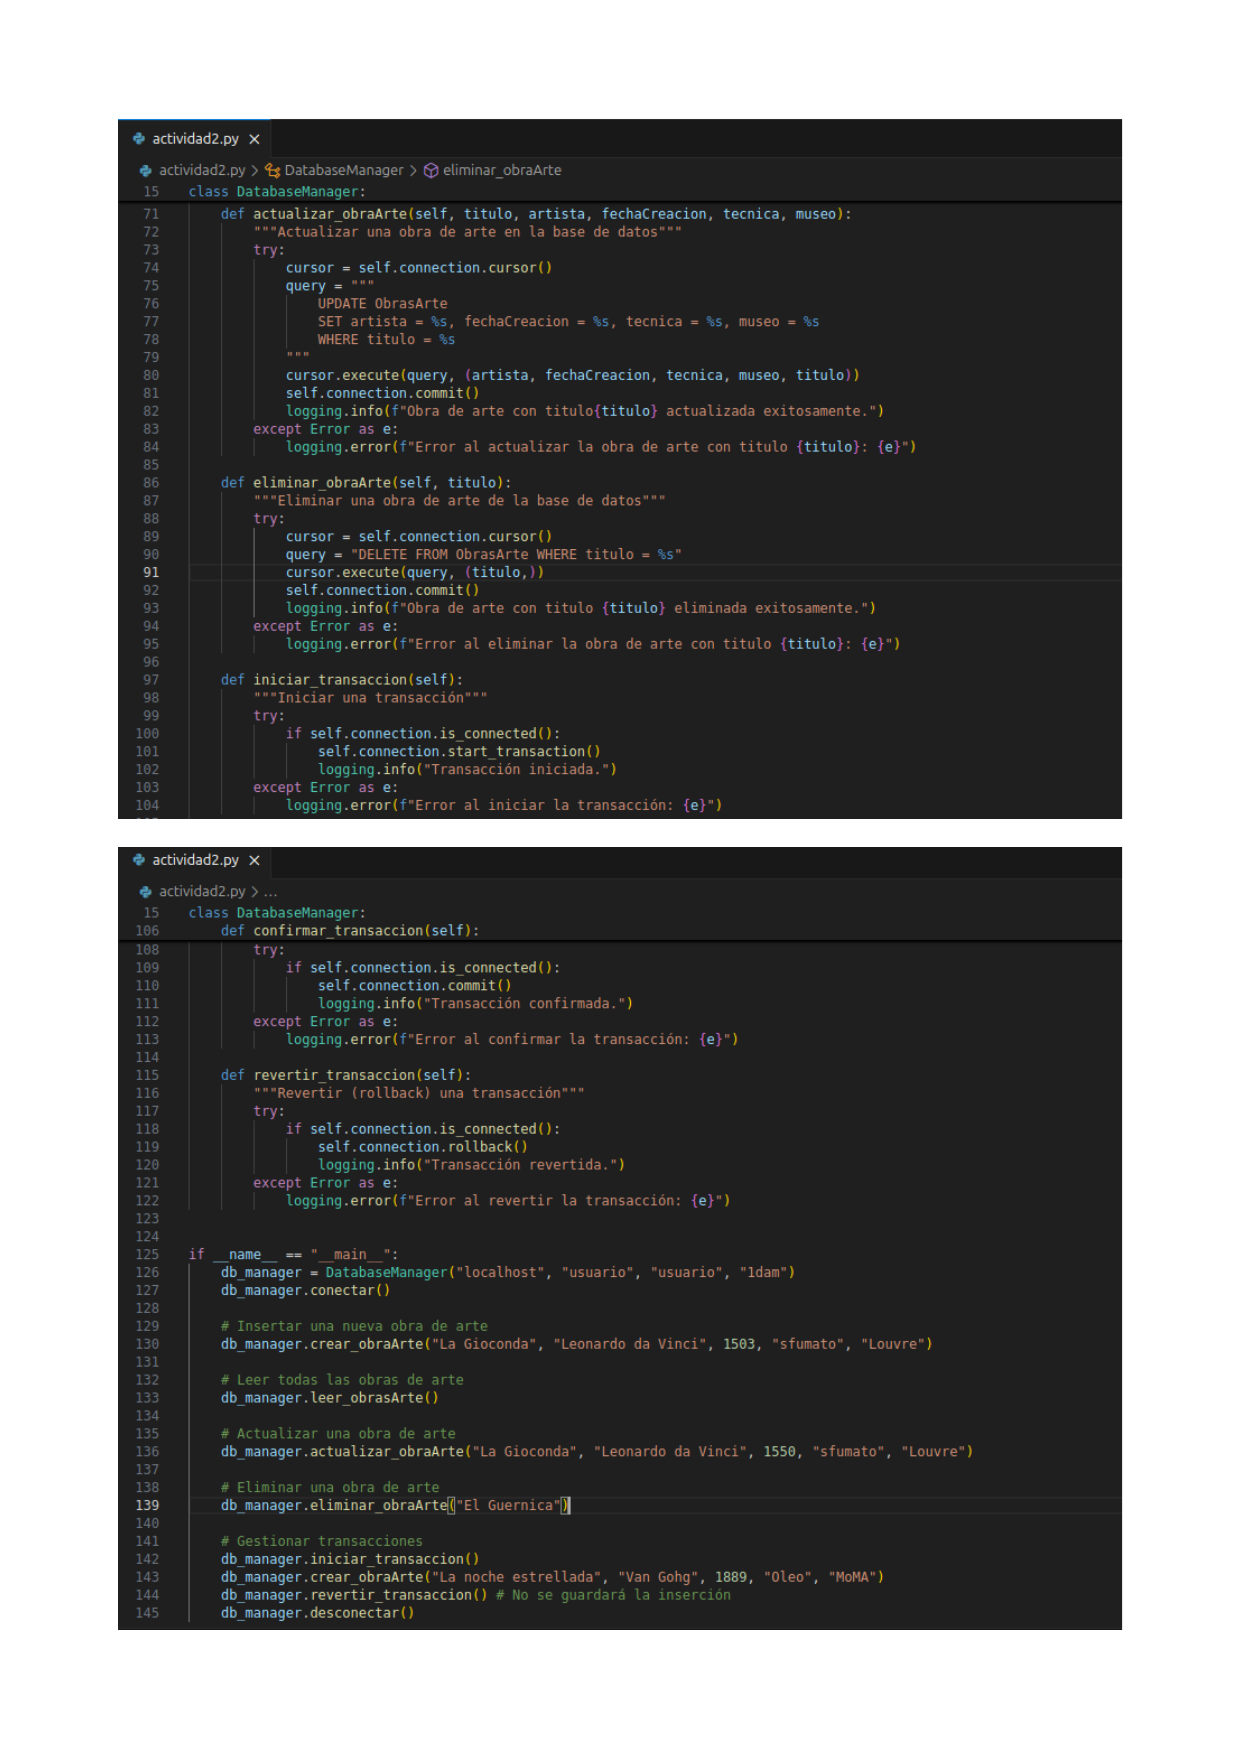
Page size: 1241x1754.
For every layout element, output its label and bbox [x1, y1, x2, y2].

picture [118, 847, 1123, 1630]
picture [118, 118, 1123, 819]
